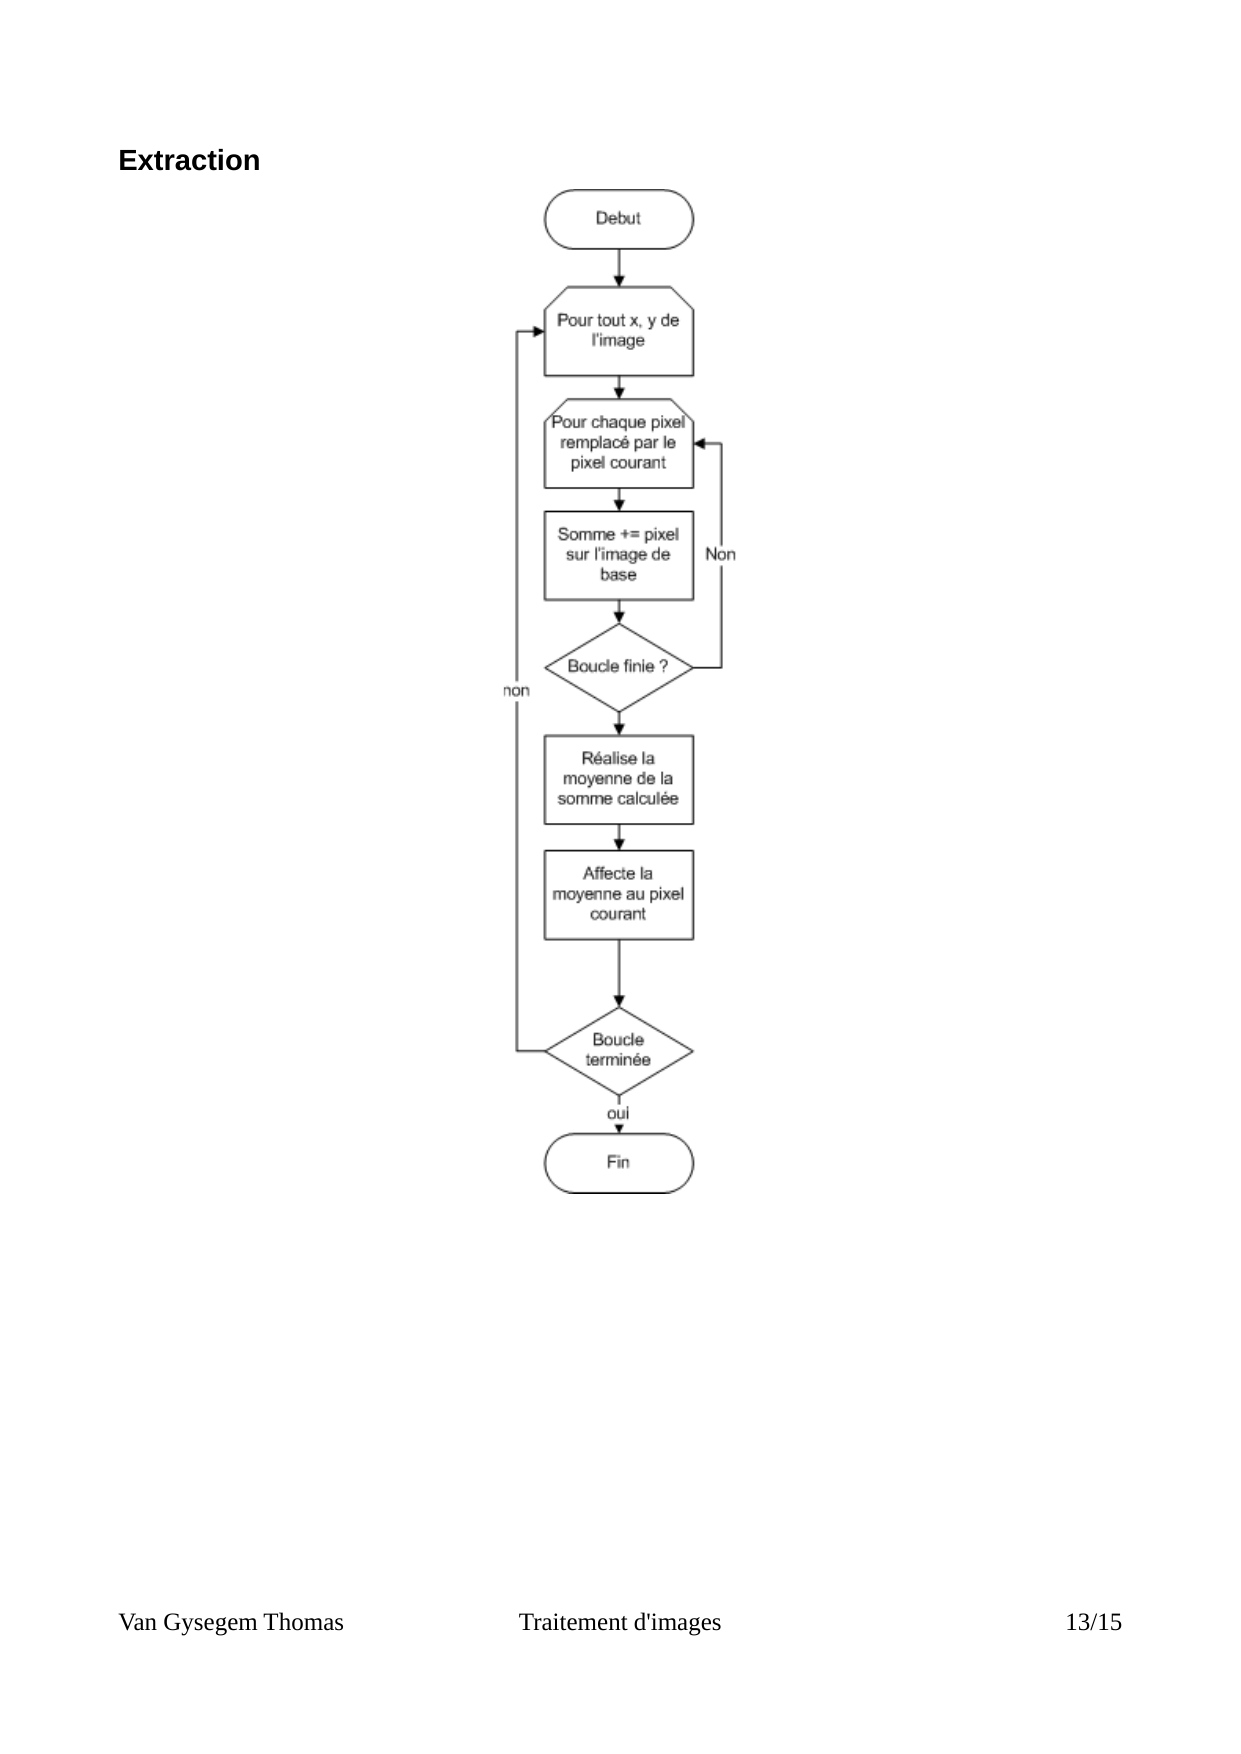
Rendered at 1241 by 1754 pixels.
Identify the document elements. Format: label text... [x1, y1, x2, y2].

subtitle Extraction [118, 143, 1122, 177]
picture [503, 189, 737, 1194]
